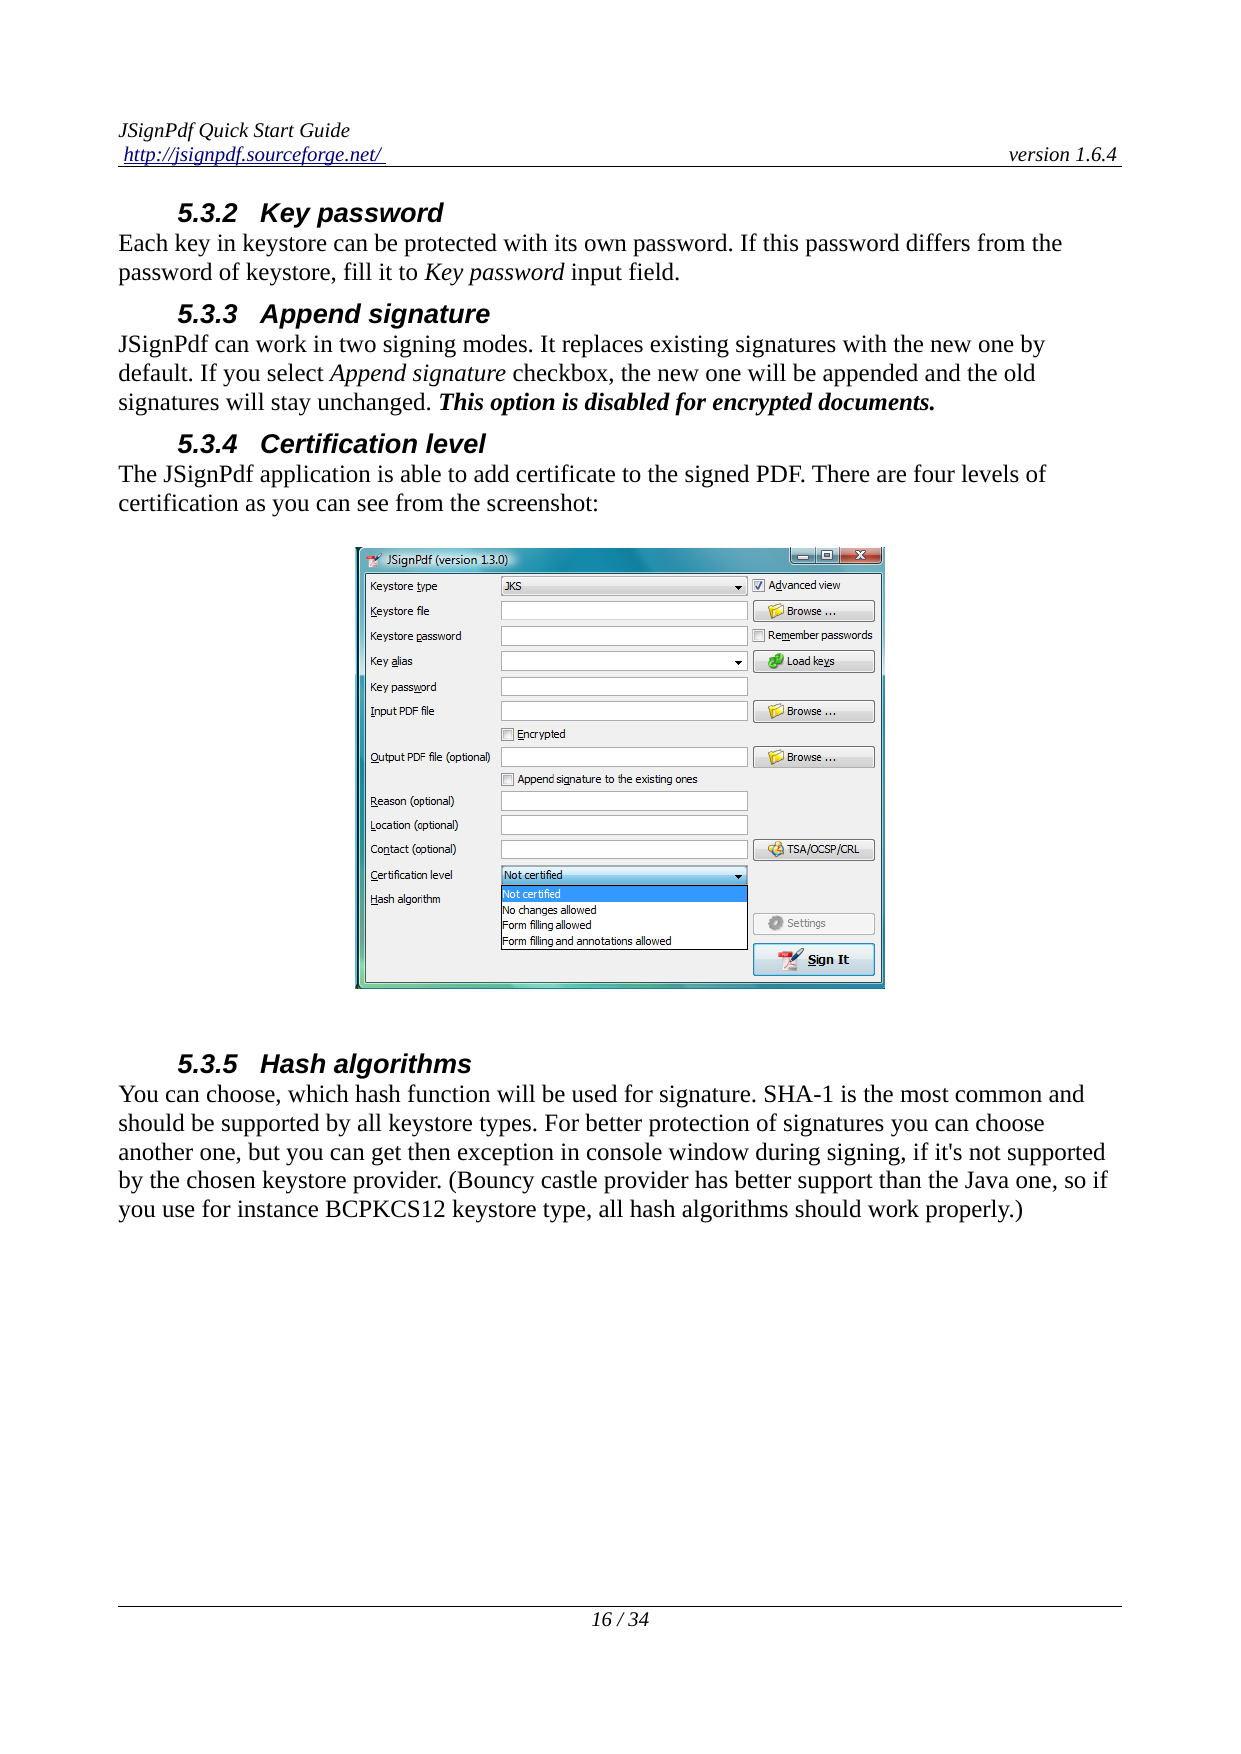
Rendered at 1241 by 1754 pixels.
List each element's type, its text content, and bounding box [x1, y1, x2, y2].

subtitle Append signature [177, 298, 1122, 329]
text The JSignPdf application is able to add certificate to the signed PDF. There are four levels of certification as you can see from the screenshot: [118, 459, 1122, 517]
text You can choose, which hash function will be used for signature. SHA-1 is the most common and should be supported by all keystore types. For better protection of signatures you can choose another one, but you can get then exception in console window during signing, if it's not supported by the chosen keystore provider. (Bouncy castle provider has better support than the Java one, so if you use for instance BCPKCS12 keystore type, all hash algorithms should work properly.) [118, 1079, 1122, 1223]
picture [355, 547, 885, 989]
subtitle Certification level [177, 428, 1122, 459]
text Each key in keystore can be protected with its own password. If this password differs from the password of keystore, fill it to Key password input field. [118, 228, 1122, 286]
subtitle Hash algorithms [177, 1048, 1122, 1079]
subtitle Key password [177, 197, 1122, 228]
text JSignPdf can work in two signing modes. It replaces existing signatures with the new one by default. If you select Append signature checkbox, the new one will be appended and the old signatures will stay unchanged. This option is disabled for encrypted documents. [118, 329, 1122, 416]
